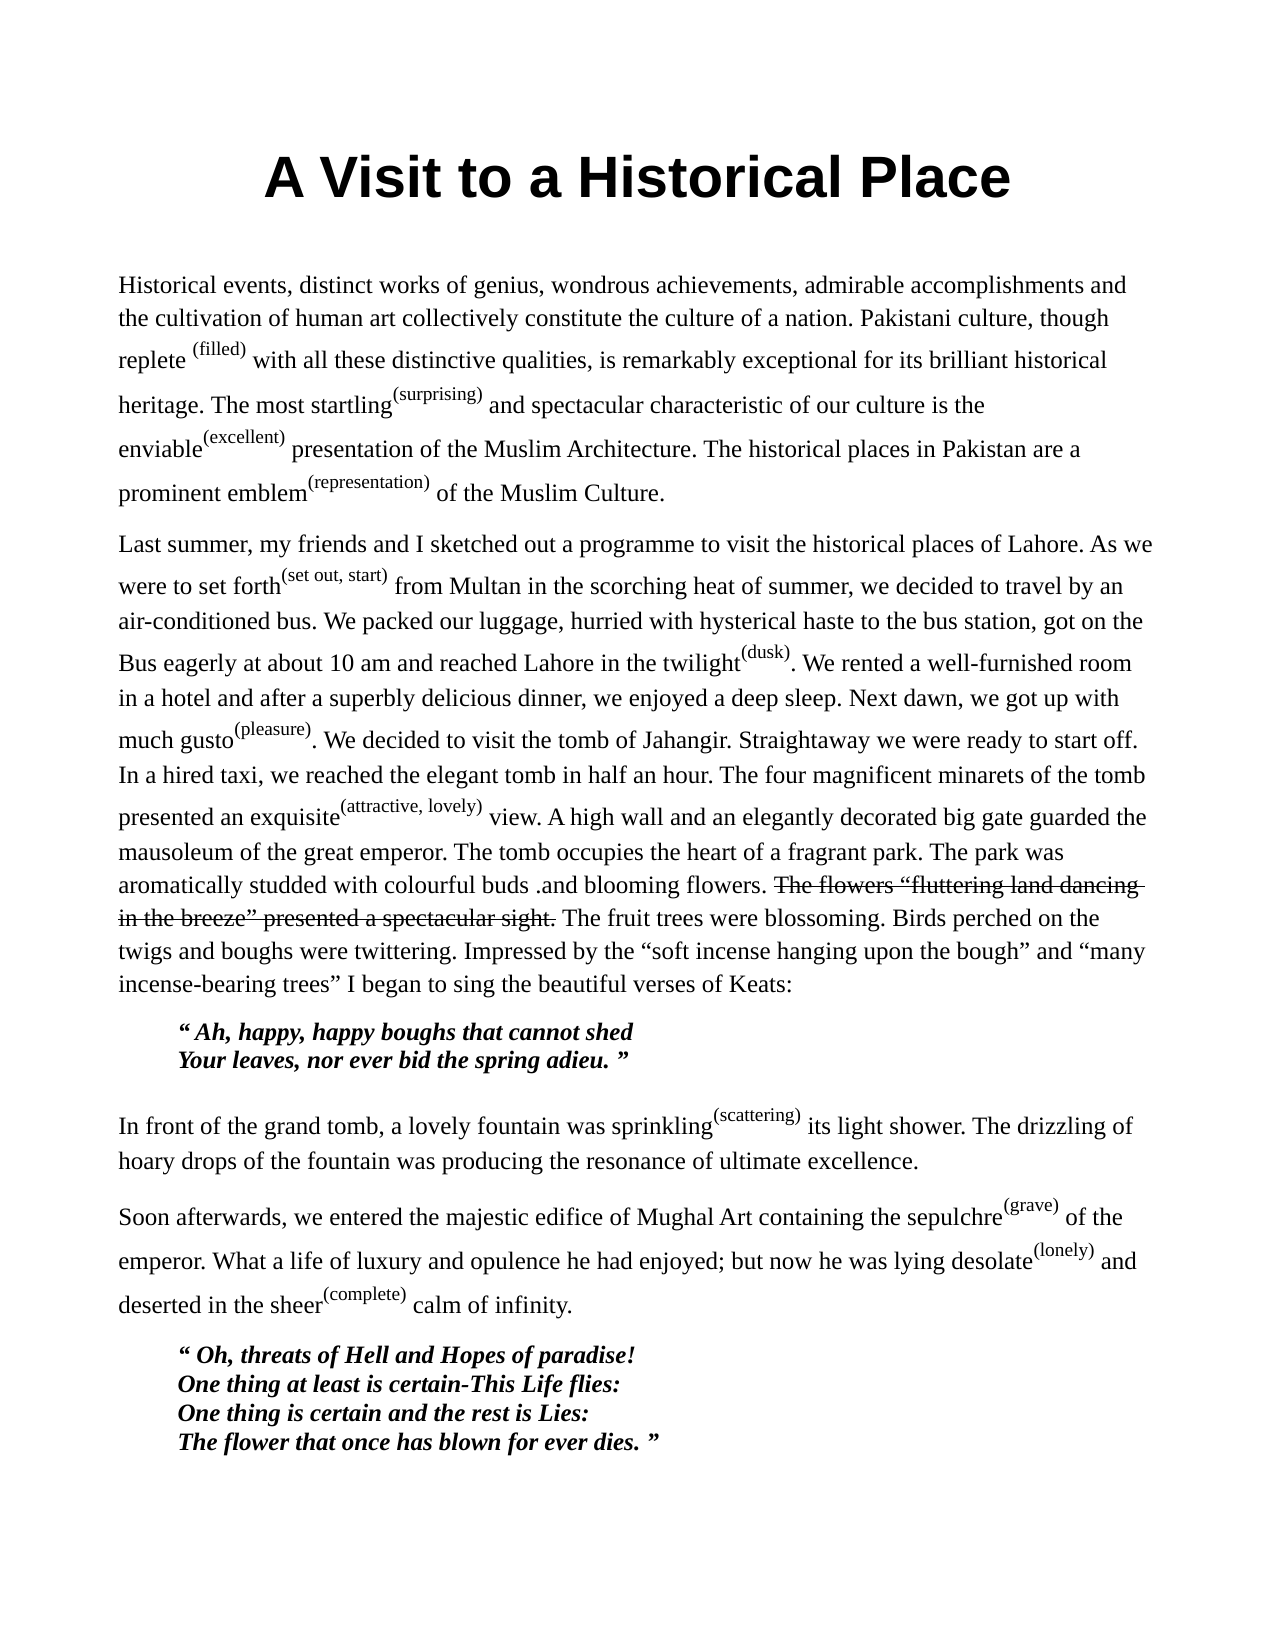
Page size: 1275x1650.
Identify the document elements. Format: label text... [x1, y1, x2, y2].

text In front of the grand tomb, a lovely fountain was sprinkling(scattering) its light shower. The drizzling of hoary drops of the fountain was producing the resonance of ultimate excellence. [118, 1104, 1157, 1175]
text “ Ah, happy, happy boughs that cannot shed Your leaves, nor ever bid the spring adieu. ” [177, 1017, 1098, 1074]
text “ Oh, threats of Hell and Hopes of paradise! One thing at least is certain-This Life flies: One thing is certain and the rest is Lies: The flower that once has blown for ever dies. ” [177, 1341, 1098, 1456]
text Historical events, distinct works of genius, wondrous achievements, admirable accomplishments and the cultivation of human art collectively constitute the culture of a nation. Pakistani culture, though replete (filled) with all these distinctive qualities, is remarkably exceptional for its brilliant historical heritage. The most startling(surprising) and spectacular characteristic of our culture is the enviable(excellent) presentation of the Muslim Architecture. The historical places in Pakistan are a prominent emblem(representation) of the Muslim Culture. [118, 270, 1157, 508]
text Soon afterwards, we entered the majestic edifice of Mughal Art containing the sepulchre(grave) of the emperor. What a life of luxury and opulence he had enjoyed; but now he was lying desolate(lonely) and deserted in the sheer(complete) calm of infinity. [118, 1194, 1157, 1320]
text Last summer, my friends and I sketched out a programme to visit the historical places of Lahore. As we were to set forth(set out, start) from Multan in the scorching heat of summer, we decided to travel by an air-conditioned bus. We packed our luggage, hurried with hysterical haste to the bus station, got on the Bus eagerly at about 10 am and reached Lahore in the twilight(dusk). We rented a well-furnished room in a hotel and after a superbly delicious dinner, we enjoyed a deep sleep. Next dawn, we got up with much gusto(pleasure). We decided to visit the tomb of Jahangir. Straightaway we were ready to start off. In a hired taxi, we reached the elegant tomb in half an hour. The four magnificent minarets of the tomb presented an exquisite(attractive, lovely) view. A high wall and an elegantly decorated big gate guarded the mausoleum of the great emperor. The tomb occupies the heart of a fragrant park. The park was aromatically studded with colourful buds .and blooming flowers. The flowers “fluttering land dancing in the breeze” presented a spectacular sight. The fruit trees were blossoming. Birds perched on the twigs and boughs were twittering. Impressed by the “soft incense hanging upon the bough” and “many incense-bearing trees” I began to sing the beautiful verses of Keats: [118, 529, 1157, 998]
title A Visit to a Historical Place [118, 143, 1157, 210]
